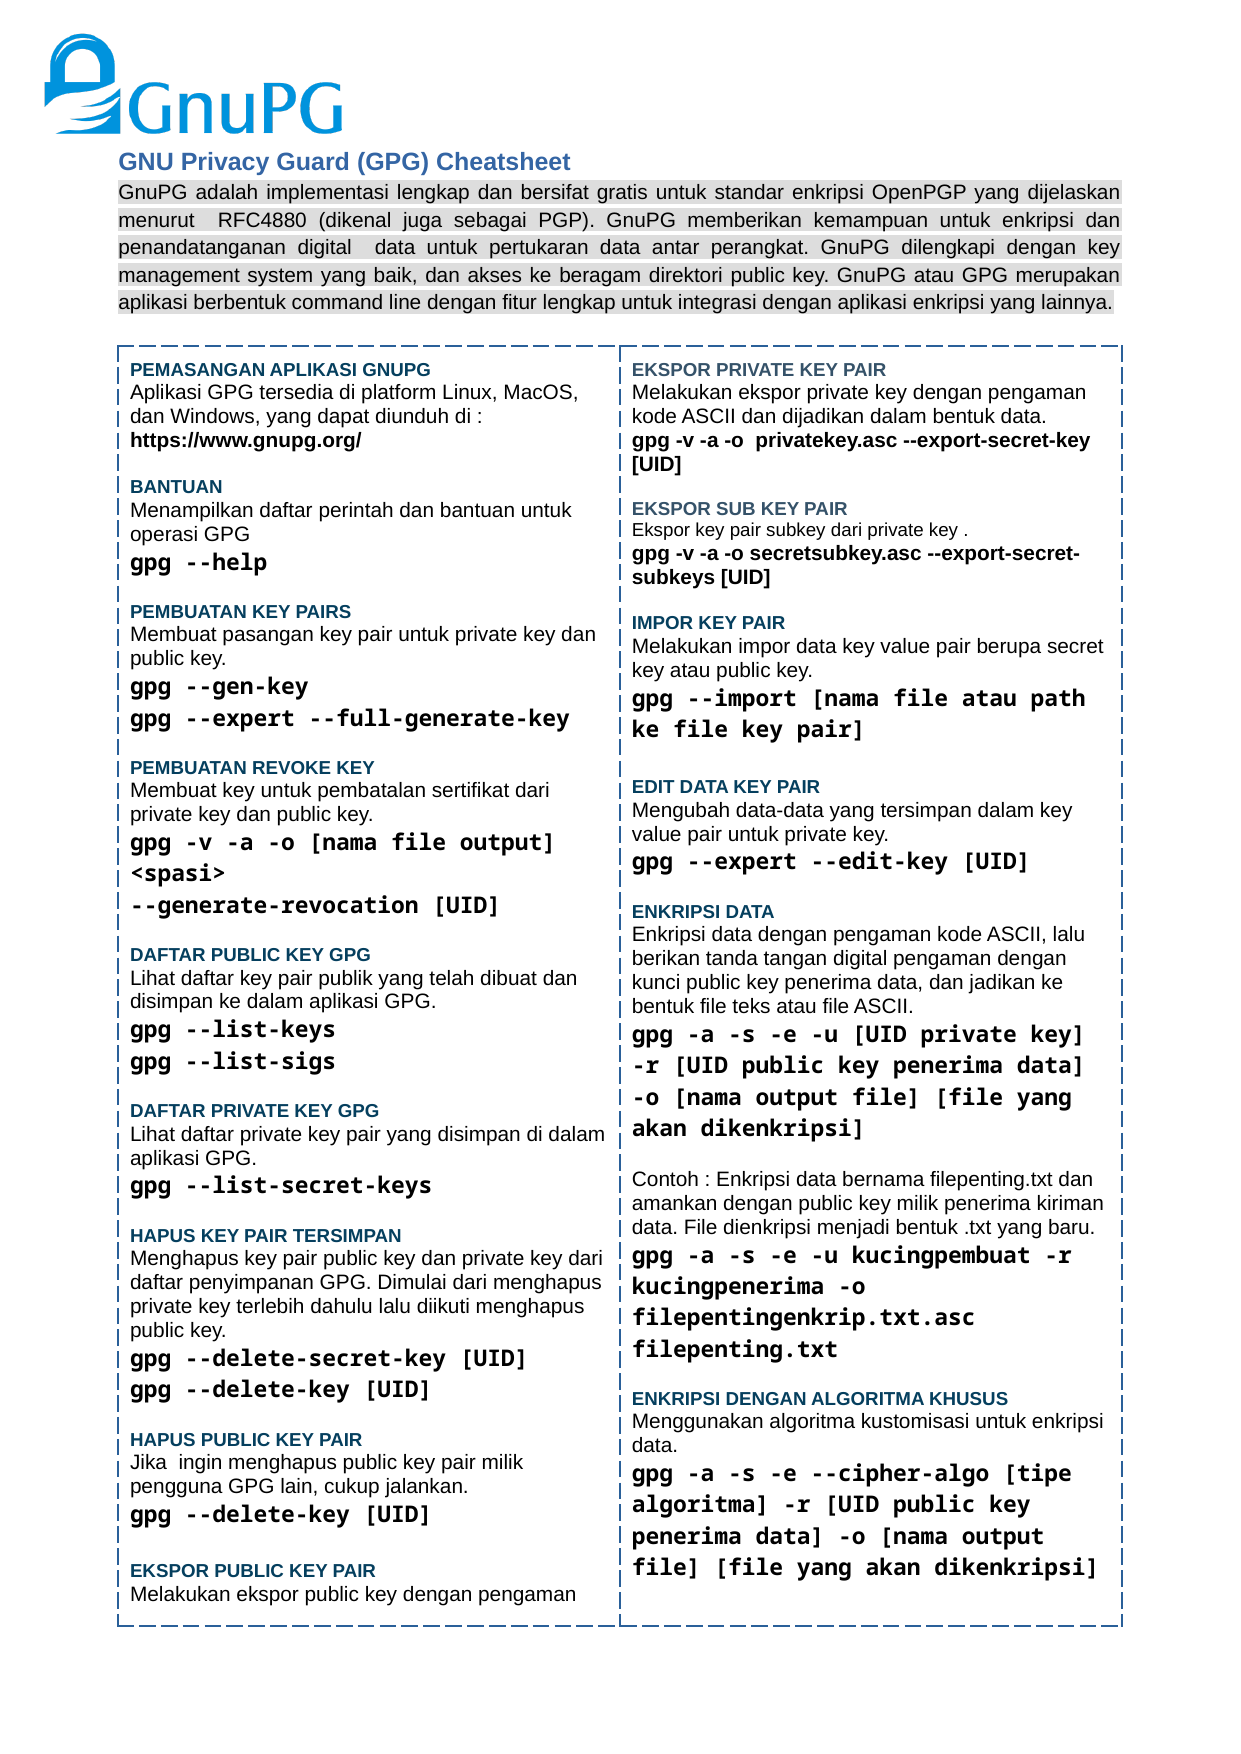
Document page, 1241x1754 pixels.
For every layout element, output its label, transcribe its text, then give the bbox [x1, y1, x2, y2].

picture [26, 15, 359, 152]
text GNU Privacy Guard (GPG) Cheatsheet [118, 147, 1122, 176]
text GnuPG adalah implementasi lengkap dan bersifat gratis untuk standar enkripsi OpenPGP yang dijelaskan menurut RFC4880 (dikenal juga sebagai PGP). GnuPG memberikan kemampuan untuk enkripsi dan penandatanganan digital data untuk pertukaran data antar perangkat. GnuPG dilengkapi dengan key management system yang baik, dan akses ke beragam direktori public key. GnuPG atau GPG merupakan aplikasi berbentuk command line dengan fitur lengkap untuk integrasi dengan aplikasi enkripsi yang lainnya. [118, 180, 1122, 314]
table_header PEMASANGAN APLIKASI GNUPG Aplikasi GPG tersedia di platform Linux, MacOS, dan Windows, yang dapat diunduh di : https://www.gnupg.org/ BANTUAN Menampilkan daftar perintah dan bantuan untuk operasi GPG gpg --help PEMBUATAN KEY PAIRS Membuat pasangan key pair untuk private key dan public key. gpg --gen-key gpg --expert --full-generate-key PEMBUATAN REVOKE KEY Membuat key untuk pembatalan sertifikat dari private key dan public key. gpg -v -a -o [nama file output] <spasi> --generate-revocation [UID] DAFTAR PUBLIC KEY GPG Lihat daftar key pair publik yang telah dibuat dan disimpan ke dalam aplikasi GPG. gpg --list-keys gpg --list-sigs DAFTAR PRIVATE KEY GPG Lihat daftar private key pair yang disimpan di dalam aplikasi GPG. gpg --list-secret-keys HAPUS KEY PAIR TERSIMPAN Menghapus key pair public key dan private key dari daftar penyimpanan GPG. Dimulai dari menghapus private key terlebih dahulu lalu diikuti menghapus public key. gpg --delete-secret-key [UID] gpg --delete-key [UID] HAPUS PUBLIC KEY PAIR Jika ingin menghapus public key pair milik pengguna GPG lain, cukup jalankan. gpg --delete-key [UID] EKSPOR PUBLIC KEY PAIR Melakukan ekspor public key dengan pengaman [118, 345, 620, 1625]
table_header EKSPOR PRIVATE KEY PAIR Melakukan ekspor private key dengan pengaman kode ASCII dan dijadikan dalam bentuk data. gpg -v -a -o privatekey.asc --export-secret-key [UID] EKSPOR SUB KEY PAIR Ekspor key pair subkey dari private key . gpg -v -a -o secretsubkey.asc --export-secret-subkeys [UID] IMPOR KEY PAIR Melakukan impor data key value pair berupa secret key atau public key. gpg --import [nama file atau path ke file key pair] EDIT DATA KEY PAIR Mengubah data-data yang tersimpan dalam key value pair untuk private key. gpg --expert --edit-key [UID] ENKRIPSI DATA Enkripsi data dengan pengaman kode ASCII, lalu berikan tanda tangan digital pengaman dengan kunci public key penerima data, dan jadikan ke bentuk file teks atau file ASCII. gpg -a -s -e -u [UID private key] -r [UID public key penerima data] -o [nama output file] [file yang akan dikenkripsi] Contoh : Enkripsi data bernama filepenting.txt dan amankan dengan public key milik penerima kiriman data. File dienkripsi menjadi bentuk .txt yang baru. gpg -a -s -e -u kucingpembuat -r kucingpenerima -o filepentingenkrip.txt.asc filepenting.txt ENKRIPSI DENGAN ALGORITMA KHUSUS Menggunakan algoritma kustomisasi untuk enkripsi data. gpg -a -s -e --cipher-algo [tipe algoritma] -r [UID public key penerima data] -o [nama output file] [file yang akan dikenkripsi] [620, 345, 1122, 1625]
